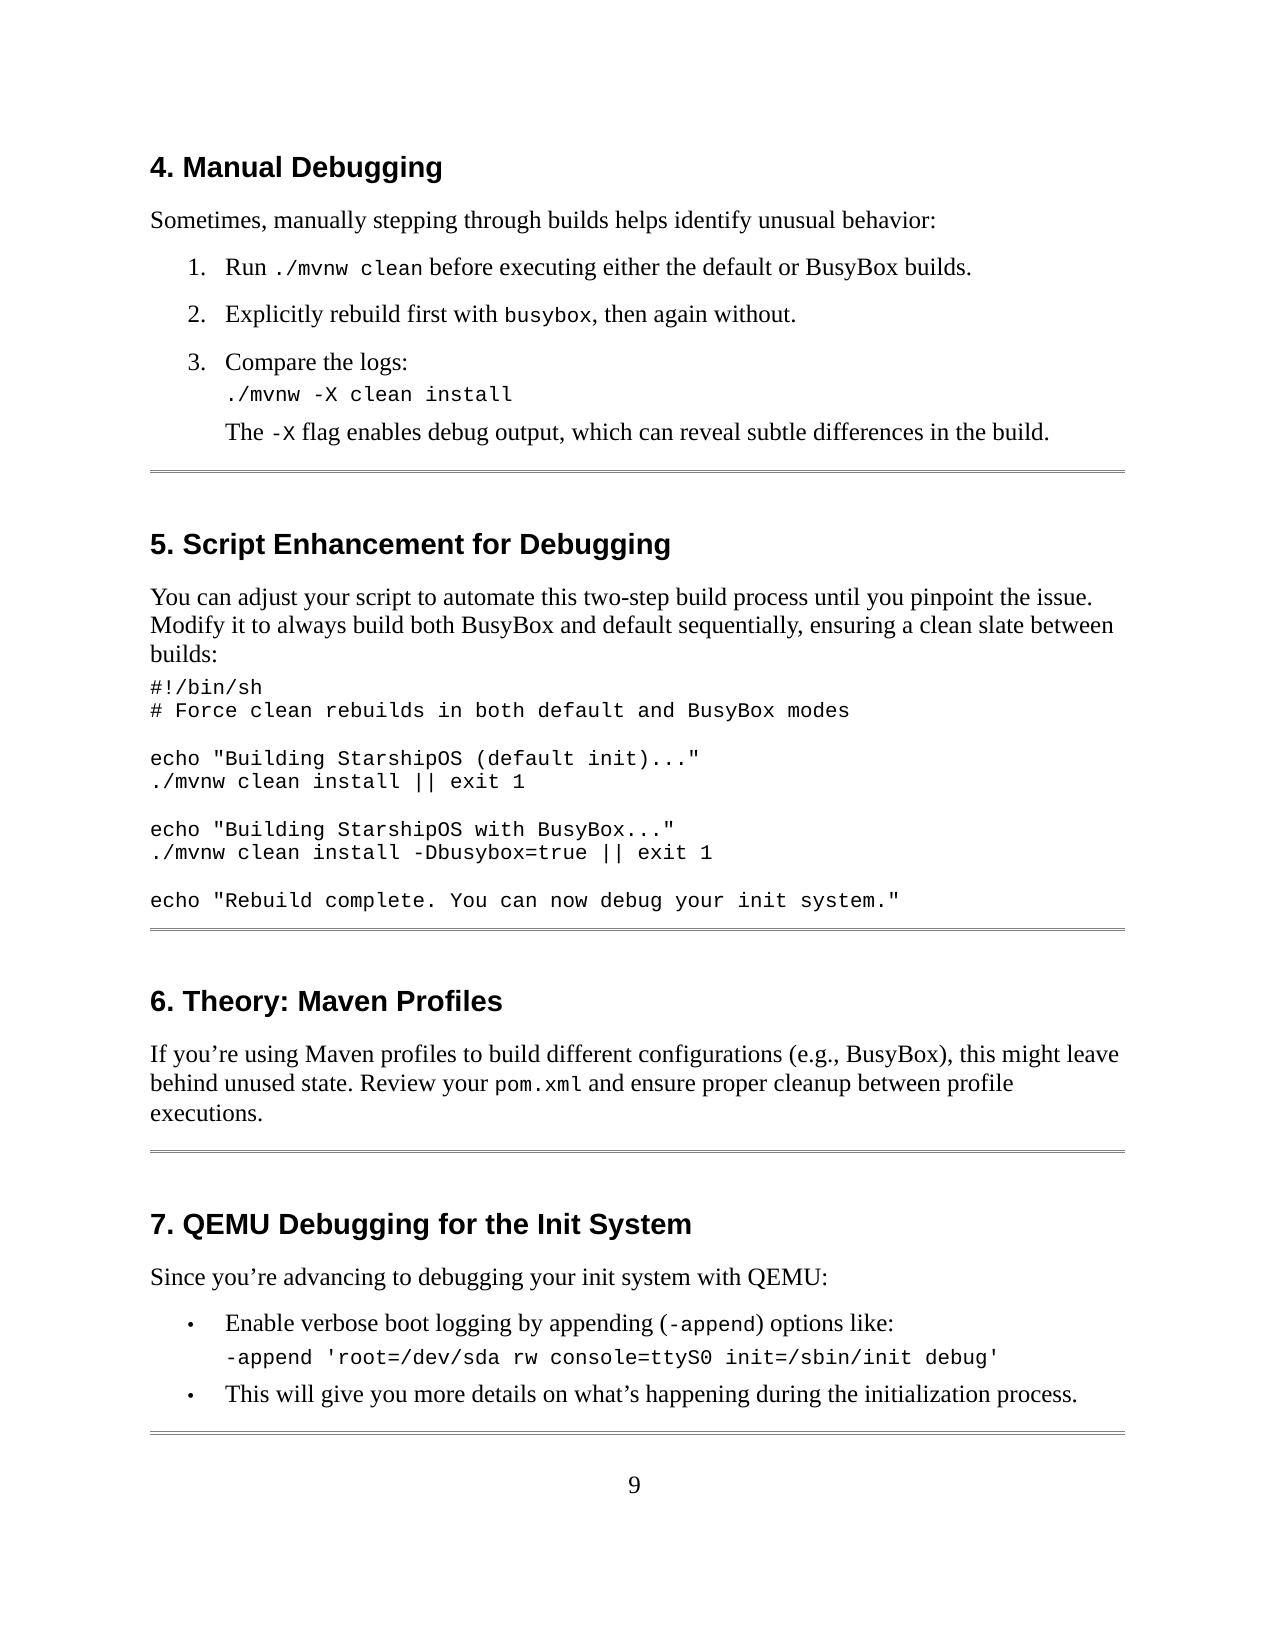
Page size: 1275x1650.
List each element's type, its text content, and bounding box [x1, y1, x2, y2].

text #!/bin/sh [150, 677, 1125, 701]
list -append 'root=/dev/sda rw console=ttyS0 init=/sbin/init debug' [187, 1347, 1125, 1371]
subtitle 7. QEMU Debugging for the Init System [150, 1207, 1125, 1240]
list Explicitly rebuild first with busybox, then again without. [187, 299, 1125, 329]
list Compare the logs: [187, 347, 1125, 375]
text Since you’re advancing to debugging your init system with QEMU: [150, 1262, 1125, 1290]
list Run ./mvnw clean before executing either the default or BusyBox builds. [187, 252, 1125, 281]
subtitle 5. Script Enhancement for Debugging [150, 527, 1125, 560]
list The -X flag enables debug output, which can reveal subtle differences in the build. [187, 417, 1125, 447]
subtitle 4. Manual Debugging [150, 150, 1125, 183]
text Sometimes, manually stepping through builds helps identify unusual behavior: [150, 205, 1125, 234]
text echo "Rebuild complete. You can now debug your init system." [150, 890, 1125, 913]
text If you’re using Maven profiles to build different configurations (e.g., BusyBox), this might leave behind unused state. Review your pom.xml and ensure proper cleanup between profile executions. [150, 1039, 1125, 1127]
text echo "Building StarshipOS with BusyBox..." [150, 819, 1125, 842]
text You can adjust your script to automate this two-step build process until you pinpoint the issue. Modify it to always build both BusyBox and default sequentially, ensuring a clean slate between builds: [150, 582, 1125, 668]
text ./mvnw clean install || exit 1 [150, 771, 1125, 795]
list This will give you more details on what’s happening during the initialization process. [187, 1379, 1125, 1408]
list Enable verbose boot logging by appending (-append) options like: [187, 1308, 1125, 1338]
text ./mvnw clean install -Dbusybox=true || exit 1 [150, 842, 1125, 866]
list ./mvnw -X clean install [187, 384, 1125, 408]
text # Force clean rebuilds in both default and BusyBox modes [150, 701, 1125, 724]
subtitle 6. Theory: Maven Profiles [150, 984, 1125, 1018]
text echo "Building StarshipOS (default init)..." [150, 748, 1125, 771]
